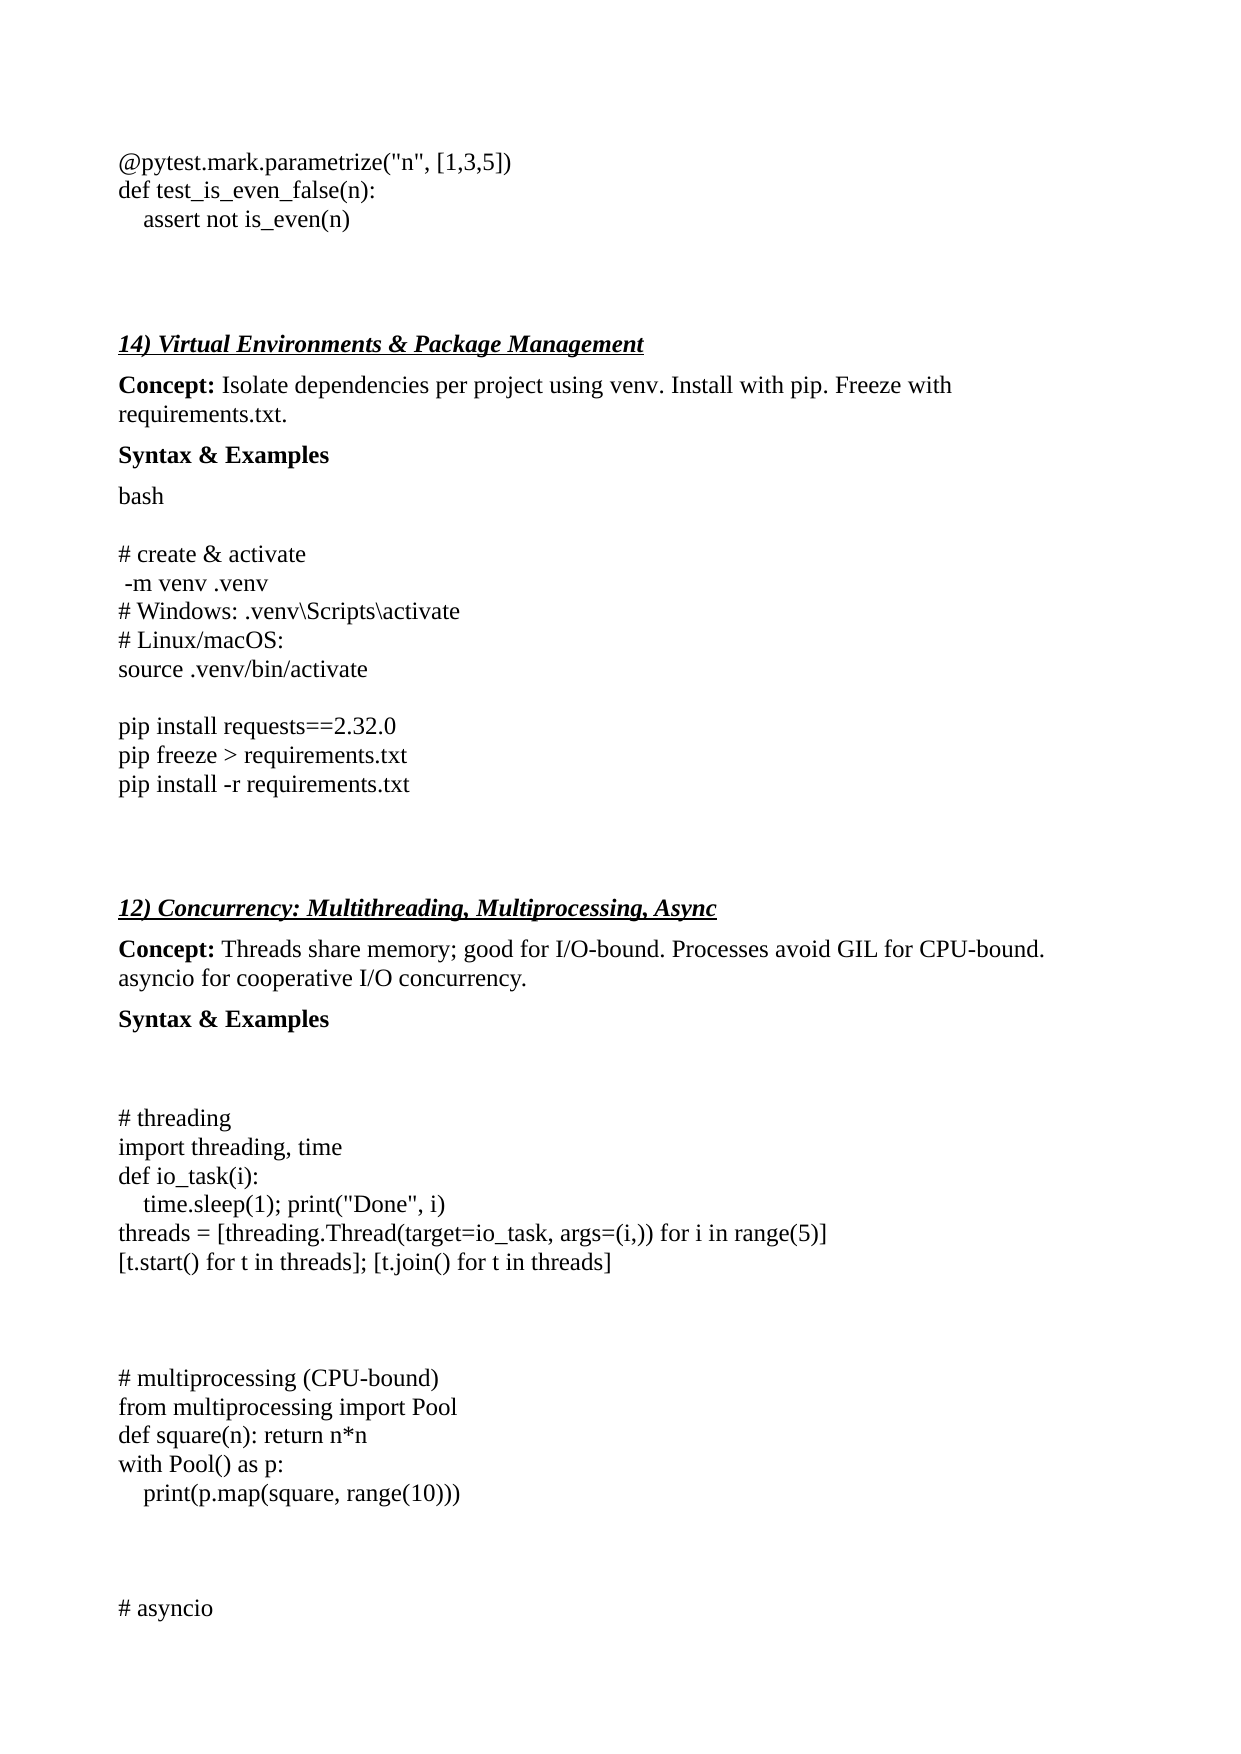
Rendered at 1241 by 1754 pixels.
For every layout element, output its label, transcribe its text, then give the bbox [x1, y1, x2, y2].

text from multiprocessing import Pool [118, 1392, 1122, 1420]
text Concept: Isolate dependencies per project using venv. Install with pip. Freeze with requirements.txt. [118, 370, 1122, 428]
text Syntax & Examples [118, 440, 1122, 469]
text def test_is_even_false(n): [118, 176, 1122, 204]
text # create & activate [118, 539, 1122, 568]
text -m venv .venv [118, 568, 1122, 596]
text threads = [threading.Thread(target=io_task, args=(i,)) for i in range(5)] [118, 1218, 1122, 1247]
text import threading, time [118, 1132, 1122, 1161]
text time.sleep(1); print("Done", i) [118, 1189, 1122, 1218]
text # Linux/macOS: [118, 625, 1122, 654]
text Concept: Threads share memory; good for I/O-bound. Processes avoid GIL for CPU-bound. asyncio for cooperative I/O concurrency. [118, 934, 1122, 992]
text print(p.map(square, range(10))) [118, 1478, 1122, 1507]
text # threading [118, 1103, 1122, 1132]
text # multiprocessing (CPU-bound) [118, 1363, 1122, 1392]
text with Pool() as p: [118, 1449, 1122, 1478]
text pip install requests==2.32.0 [118, 711, 1122, 740]
subtitle 14) Virtual Environments & Package Management [118, 329, 1122, 358]
text # Windows: .venv\Scripts\activate [118, 596, 1122, 625]
text def io_task(i): [118, 1161, 1122, 1189]
text pip freeze > requirements.txt [118, 740, 1122, 769]
text def square(n): return n*n [118, 1420, 1122, 1449]
text # asyncio [118, 1593, 1122, 1622]
text @pytest.mark.parametrize("n", [1,3,5]) [118, 147, 1122, 176]
text bash [118, 481, 1122, 510]
subtitle 12) Concurrency: Multithreading, Multiprocessing, Async [118, 893, 1122, 922]
text pip install -r requirements.txt [118, 769, 1122, 798]
text [t.start() for t in threads]; [t.join() for t in threads] [118, 1247, 1122, 1276]
text Syntax & Examples [118, 1004, 1122, 1033]
text assert not is_even(n) [118, 204, 1122, 233]
text source .venv/bin/activate [118, 654, 1122, 683]
